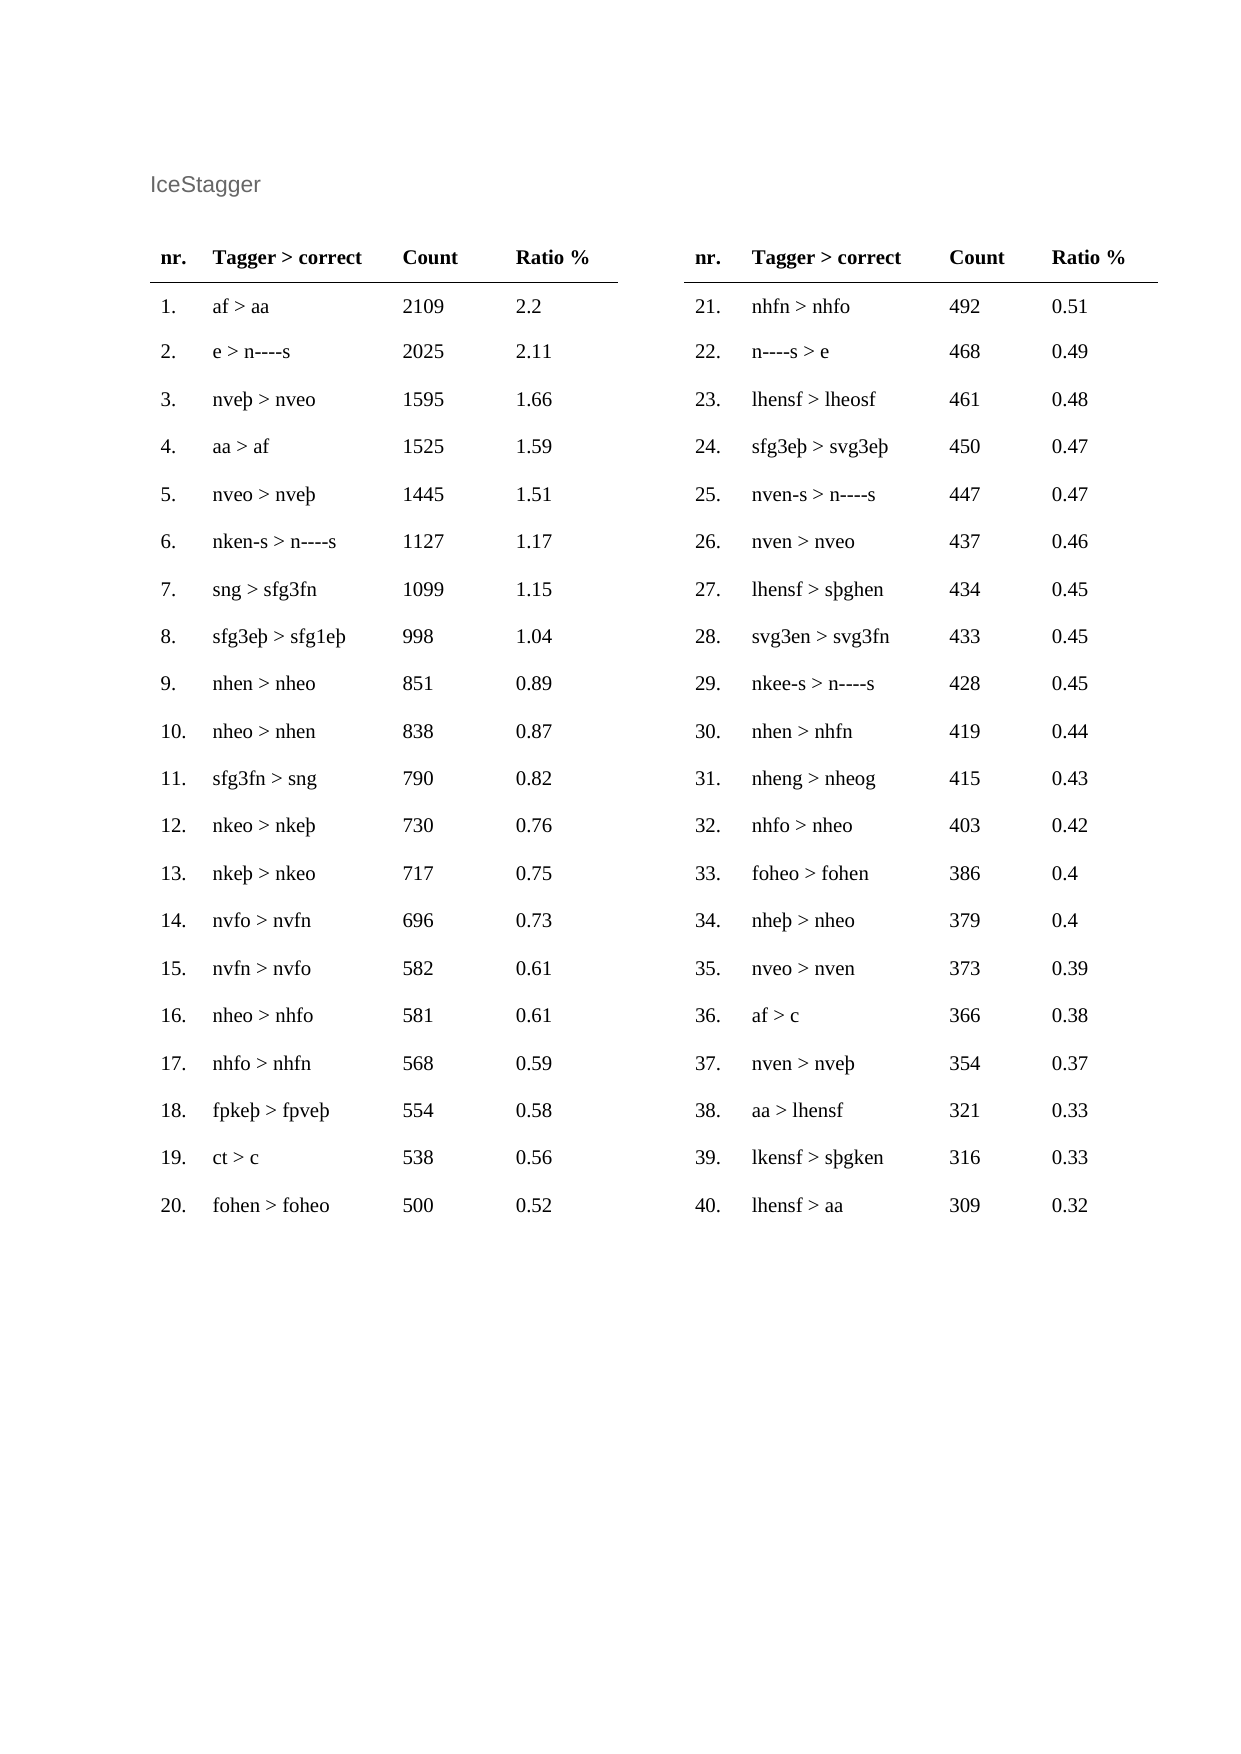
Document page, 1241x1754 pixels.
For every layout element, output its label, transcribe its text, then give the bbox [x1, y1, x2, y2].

table_cell 1.04 [505, 614, 618, 661]
table_cell 39. [684, 1135, 741, 1182]
table_cell svg3en > svg3fn [741, 614, 939, 661]
table_cell lhensf > aa [741, 1182, 939, 1229]
table_cell 0.61 [505, 945, 618, 993]
table_cell 0.89 [505, 661, 618, 708]
table_cell 5. [150, 471, 202, 519]
table_cell 0.75 [505, 850, 618, 898]
table_cell [618, 614, 684, 661]
table_cell 2. [150, 329, 202, 376]
table_cell 0.33 [1041, 1088, 1157, 1135]
table_cell 379 [939, 898, 1041, 945]
table_cell 1127 [392, 519, 505, 566]
table_cell 2109 [392, 283, 505, 329]
table_cell 0.42 [1041, 803, 1157, 850]
table_cell 12. [150, 803, 202, 850]
table_cell [618, 898, 684, 945]
table_cell 34. [684, 898, 741, 945]
table_cell nveþ > nveo [202, 376, 392, 424]
table_cell 32. [684, 803, 741, 850]
table_cell 40. [684, 1182, 741, 1229]
table_cell 7. [150, 566, 202, 613]
table_cell 354 [939, 1040, 1041, 1087]
table_cell 23. [684, 376, 741, 424]
table_cell 1445 [392, 471, 505, 519]
table_cell nheo > nhfo [202, 993, 392, 1040]
table_cell 0.47 [1041, 424, 1157, 471]
table_cell 450 [939, 424, 1041, 471]
table_cell af > c [741, 993, 939, 1040]
table_cell 492 [939, 283, 1041, 329]
table_cell 0.37 [1041, 1040, 1157, 1087]
table_cell 0.33 [1041, 1135, 1157, 1182]
table_header nr. [684, 234, 741, 282]
table_cell [618, 945, 684, 993]
table_cell 1. [150, 283, 202, 329]
table_cell nven > nveþ [741, 1040, 939, 1087]
table_cell 26. [684, 519, 741, 566]
table_header Tagger > correct [741, 234, 939, 282]
table_cell 3. [150, 376, 202, 424]
table_cell 8. [150, 614, 202, 661]
table_cell nven-s > n----s [741, 471, 939, 519]
table_cell 1525 [392, 424, 505, 471]
table_cell 37. [684, 1040, 741, 1087]
table_cell 20. [150, 1182, 202, 1229]
table_cell 468 [939, 329, 1041, 376]
table_cell lhensf > lheosf [741, 376, 939, 424]
table_cell n----s > e [741, 329, 939, 376]
table_cell af > aa [202, 283, 392, 329]
table_cell 10. [150, 708, 202, 756]
table_cell 0.45 [1041, 661, 1157, 708]
table_cell [618, 519, 684, 566]
table_cell 696 [392, 898, 505, 945]
table_cell [618, 756, 684, 803]
table_header Count [939, 234, 1041, 282]
table_cell 0.82 [505, 756, 618, 803]
table_cell 0.61 [505, 993, 618, 1040]
table_cell [618, 1182, 684, 1229]
table_cell nhen > nhfn [741, 708, 939, 756]
table_cell 30. [684, 708, 741, 756]
table_cell 25. [684, 471, 741, 519]
table_cell 582 [392, 945, 505, 993]
table_header Tagger > correct [202, 234, 392, 282]
table_cell nhfn > nhfo [741, 283, 939, 329]
table_cell nvfo > nvfn [202, 898, 392, 945]
table_cell 2025 [392, 329, 505, 376]
table_cell 717 [392, 850, 505, 898]
table_cell [618, 1135, 684, 1182]
table_cell [618, 471, 684, 519]
table_cell 1.59 [505, 424, 618, 471]
table_cell foheo > fohen [741, 850, 939, 898]
table_cell 28. [684, 614, 741, 661]
table_cell 428 [939, 661, 1041, 708]
table_cell 2.2 [505, 283, 618, 329]
table_cell 500 [392, 1182, 505, 1229]
table_cell 33. [684, 850, 741, 898]
table_cell 447 [939, 471, 1041, 519]
table_cell nhfo > nheo [741, 803, 939, 850]
table_cell 9. [150, 661, 202, 708]
table_cell 0.4 [1041, 850, 1157, 898]
table_cell nveo > nven [741, 945, 939, 993]
table_cell 0.48 [1041, 376, 1157, 424]
table_cell [618, 850, 684, 898]
table_cell [618, 803, 684, 850]
table_cell [618, 424, 684, 471]
table_cell e > n----s [202, 329, 392, 376]
table_cell 24. [684, 424, 741, 471]
table_cell 0.56 [505, 1135, 618, 1182]
table_cell ct > c [202, 1135, 392, 1182]
table_cell 851 [392, 661, 505, 708]
table_cell sfg3eþ > svg3eþ [741, 424, 939, 471]
table_cell 0.59 [505, 1040, 618, 1087]
table_cell nheng > nheog [741, 756, 939, 803]
table_cell 568 [392, 1040, 505, 1087]
table_cell 554 [392, 1088, 505, 1135]
table_cell [618, 376, 684, 424]
table_cell 22. [684, 329, 741, 376]
table_header Ratio % [1041, 234, 1157, 282]
table_cell 838 [392, 708, 505, 756]
table_cell 998 [392, 614, 505, 661]
table_cell 11. [150, 756, 202, 803]
table_cell nhen > nheo [202, 661, 392, 708]
table_cell nhfo > nhfn [202, 1040, 392, 1087]
table_cell lhensf > sþghen [741, 566, 939, 613]
table_cell aa > lhensf [741, 1088, 939, 1135]
table_cell 415 [939, 756, 1041, 803]
table_cell 1.17 [505, 519, 618, 566]
table_cell 581 [392, 993, 505, 1040]
table_cell nveo > nveþ [202, 471, 392, 519]
table_cell 18. [150, 1088, 202, 1135]
table_cell 36. [684, 993, 741, 1040]
table_cell nheo > nhen [202, 708, 392, 756]
table_cell nkeþ > nkeo [202, 850, 392, 898]
table_cell aa > af [202, 424, 392, 471]
table_cell 4. [150, 424, 202, 471]
table_cell 14. [150, 898, 202, 945]
table_cell 730 [392, 803, 505, 850]
table_cell 1.66 [505, 376, 618, 424]
table_cell 0.32 [1041, 1182, 1157, 1229]
table_header Count [392, 234, 505, 282]
table_cell [618, 329, 684, 376]
table_cell sfg3fn > sng [202, 756, 392, 803]
table_cell lkensf > sþgken [741, 1135, 939, 1182]
table_cell 1.51 [505, 471, 618, 519]
table_cell 38. [684, 1088, 741, 1135]
table_cell 0.52 [505, 1182, 618, 1229]
table_cell [618, 993, 684, 1040]
table_cell 790 [392, 756, 505, 803]
table_cell 437 [939, 519, 1041, 566]
table_cell 27. [684, 566, 741, 613]
table_cell nkeo > nkeþ [202, 803, 392, 850]
table_cell 0.47 [1041, 471, 1157, 519]
table_cell 2.11 [505, 329, 618, 376]
table_cell [618, 708, 684, 756]
table_cell nken-s > n----s [202, 519, 392, 566]
table_cell 29. [684, 661, 741, 708]
table_cell 0.46 [1041, 519, 1157, 566]
table_cell 17. [150, 1040, 202, 1087]
table_cell [618, 661, 684, 708]
table_header Ratio % [505, 234, 618, 282]
table_cell 0.87 [505, 708, 618, 756]
table_cell 373 [939, 945, 1041, 993]
table_cell 13. [150, 850, 202, 898]
table_cell sfg3eþ > sfg1eþ [202, 614, 392, 661]
table_cell 366 [939, 993, 1041, 1040]
table_cell 0.73 [505, 898, 618, 945]
table_cell [618, 282, 684, 329]
table_cell 316 [939, 1135, 1041, 1182]
table_cell fpkeþ > fpveþ [202, 1088, 392, 1135]
table_cell 0.58 [505, 1088, 618, 1135]
table_cell 0.49 [1041, 329, 1157, 376]
table_cell 15. [150, 945, 202, 993]
table_cell 35. [684, 945, 741, 993]
table_cell [618, 1088, 684, 1135]
table_cell 0.43 [1041, 756, 1157, 803]
table_cell 386 [939, 850, 1041, 898]
table_header nr. [150, 234, 202, 282]
table_cell 31. [684, 756, 741, 803]
table_cell 19. [150, 1135, 202, 1182]
table_cell sng > sfg3fn [202, 566, 392, 613]
table_cell fohen > foheo [202, 1182, 392, 1229]
table_cell 21. [684, 283, 741, 329]
table_cell 0.45 [1041, 566, 1157, 613]
table_cell 6. [150, 519, 202, 566]
table_cell nheþ > nheo [741, 898, 939, 945]
table_cell 0.76 [505, 803, 618, 850]
table_cell 0.45 [1041, 614, 1157, 661]
table_cell 0.4 [1041, 898, 1157, 945]
table_cell [618, 1040, 684, 1087]
table_cell 16. [150, 993, 202, 1040]
table_cell [618, 566, 684, 613]
table_cell 1595 [392, 376, 505, 424]
table_cell 0.44 [1041, 708, 1157, 756]
table_cell 309 [939, 1182, 1041, 1229]
table_cell nven > nveo [741, 519, 939, 566]
table_cell 1099 [392, 566, 505, 613]
table_cell 0.51 [1041, 283, 1157, 329]
table_cell nvfn > nvfo [202, 945, 392, 993]
table_cell 0.38 [1041, 993, 1157, 1040]
table_cell 1.15 [505, 566, 618, 613]
table_cell 538 [392, 1135, 505, 1182]
table_cell 433 [939, 614, 1041, 661]
table_cell 321 [939, 1088, 1041, 1135]
table_cell nkee-s > n----s [741, 661, 939, 708]
subtitle IceStagger [150, 171, 1090, 197]
table_cell 419 [939, 708, 1041, 756]
table_cell 0.39 [1041, 945, 1157, 993]
table_header [618, 234, 684, 282]
table_cell 461 [939, 376, 1041, 424]
table_cell 434 [939, 566, 1041, 613]
table_cell 403 [939, 803, 1041, 850]
